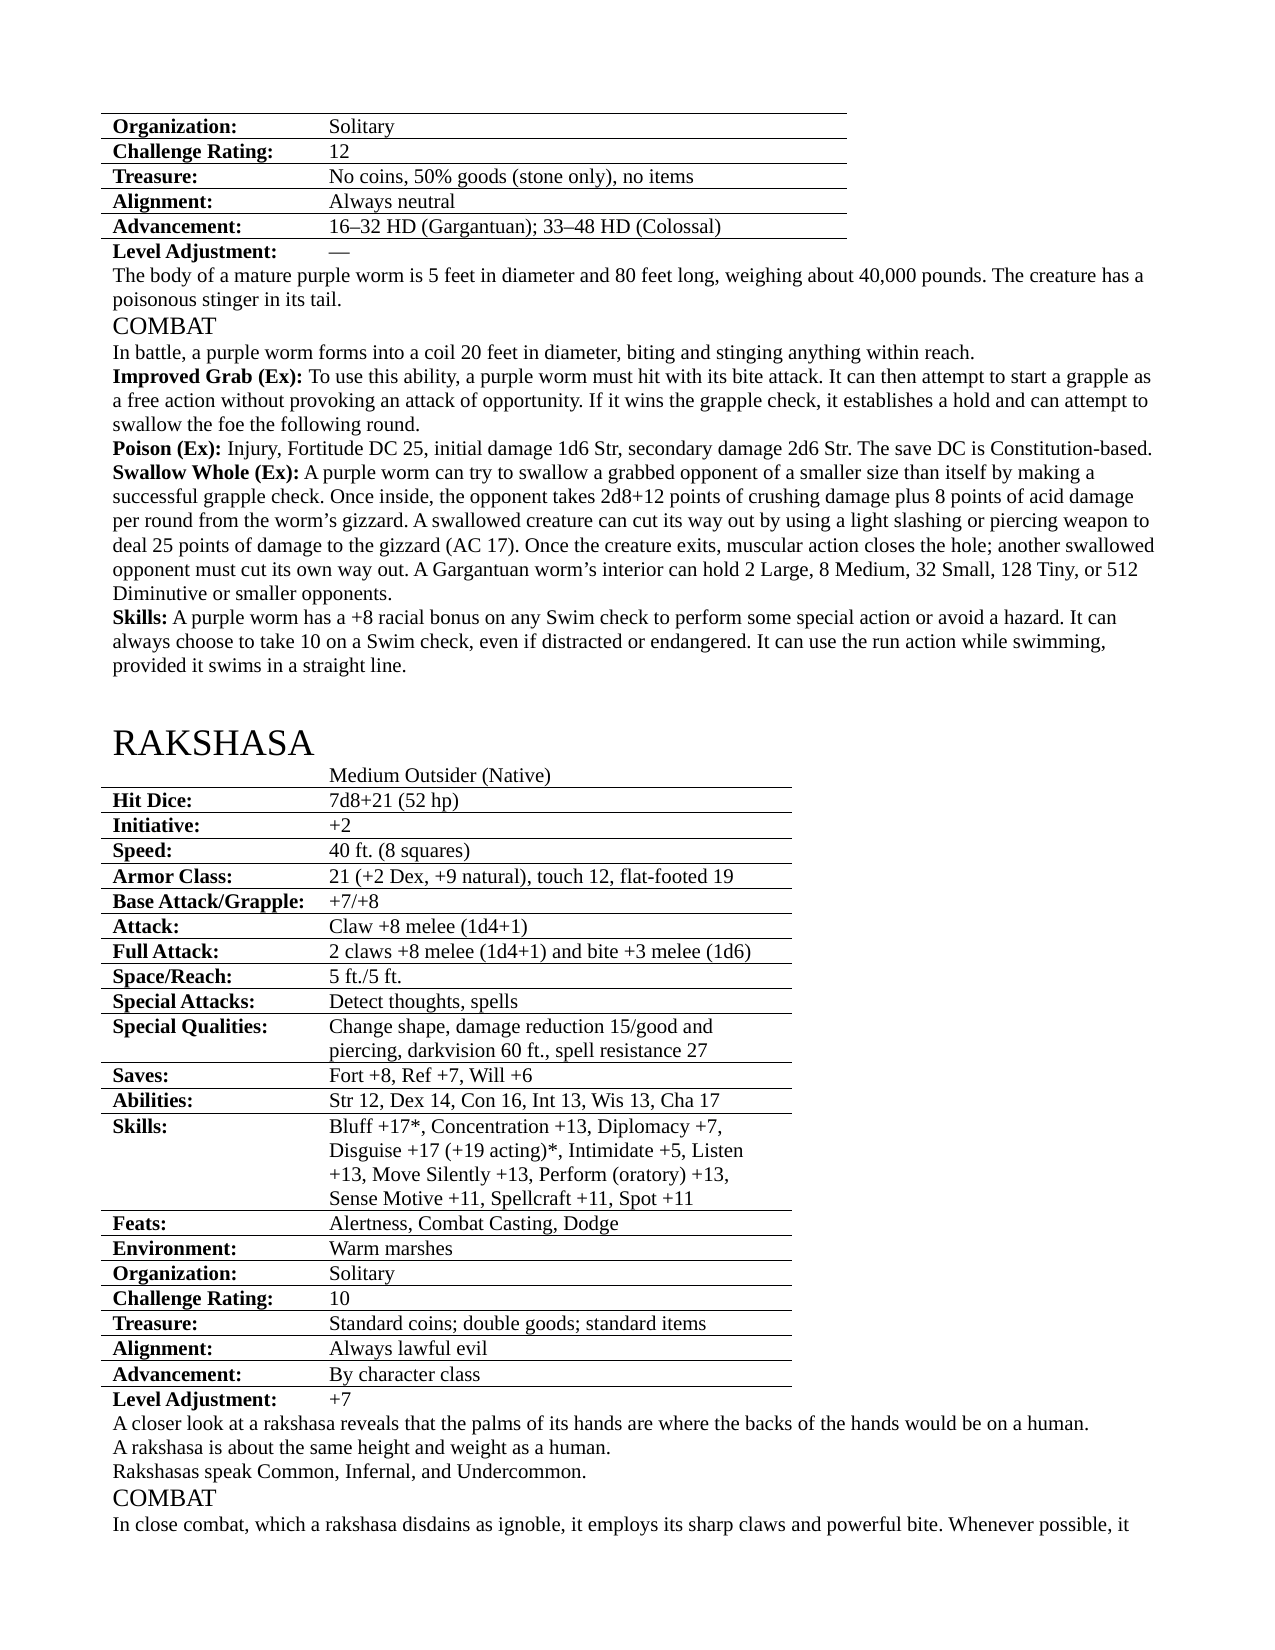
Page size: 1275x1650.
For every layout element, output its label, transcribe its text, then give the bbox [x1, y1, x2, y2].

table_cell Advancement: [101, 214, 317, 238]
table_cell Abilities: [101, 1089, 318, 1112]
table_cell +7 [318, 1387, 792, 1411]
text A closer look at a rakshasa reveals that the palms of its hands are where the backs of the hands would be on a human. [112, 1411, 1162, 1435]
table_cell Level Adjustment: [101, 239, 317, 263]
table_cell Solitary [318, 1261, 792, 1285]
table_cell Alignment: [101, 1336, 318, 1360]
table_cell Always neutral [318, 189, 847, 213]
table_cell Alertness, Combat Casting, Dodge [318, 1211, 792, 1235]
table_header Medium Outsider (Native) [318, 763, 792, 787]
text The body of a mature purple worm is 5 feet in diameter and 80 feet long, weighing about 40,000 pounds. The creature has a poisonous stinger in its tail. [112, 263, 1162, 311]
text Swallow Whole (Ex): A purple worm can try to swallow a grabbed opponent of a smaller size than itself by making a successful grapple check. Once inside, the opponent takes 2d8+12 points of crushing damage plus 8 points of acid damage per round from the worm’s gizzard. A swallowed creature can cut its way out by using a light slashing or piercing weapon to deal 25 points of damage to the gizzard (AC 17). Once the creature exits, muscular action closes the hole; another swallowed opponent must cut its own way out. A Gargantuan worm’s interior can hold 2 Large, 8 Medium, 32 Small, 128 Tiny, or 512 Diminutive or smaller opponents. [112, 460, 1162, 605]
text Poison (Ex): Injury, Fortitude DC 25, initial damage 1d6 Str, secondary damage 2d6 Str. The save DC is Constitution-based. [112, 436, 1162, 460]
table_cell Treasure: [101, 1311, 318, 1335]
table_cell +2 [318, 813, 792, 837]
text COMBAT [112, 311, 1162, 340]
table_cell 5 ft./5 ft. [318, 964, 792, 988]
table_cell Base Attack/Grapple: [101, 889, 318, 913]
text Skills: A purple worm has a +8 racial bonus on any Swim check to perform some special action or avoid a hazard. It can always choose to take 10 on a Swim check, even if distracted or endangered. It can use the run action while swimming, provided it swims in a straight line. [112, 605, 1162, 677]
table_cell 12 [318, 139, 847, 163]
text In battle, a purple worm forms into a coil 20 feet in diameter, biting and stinging anything within reach. [112, 340, 1162, 364]
table_cell 40 ft. (8 squares) [318, 839, 792, 862]
table_cell Challenge Rating: [101, 1286, 318, 1310]
table_cell Saves: [101, 1063, 318, 1087]
table_cell Environment: [101, 1236, 318, 1260]
table_cell 2 claws +8 melee (1d4+1) and bite +3 melee (1d6) [318, 939, 792, 963]
table_cell Organization: [101, 1261, 318, 1285]
table_cell No coins, 50% goods (stone only), no items [318, 164, 847, 188]
table_cell Str 12, Dex 14, Con 16, Int 13, Wis 13, Cha 17 [318, 1089, 792, 1112]
table_cell Feats: [101, 1211, 318, 1235]
table_cell Solitary [318, 114, 847, 138]
table_cell Bluff +17*, Concentration +13, Diplomacy +7, Disguise +17 (+19 acting)*, Intimidate +5, Listen +13, Move Silently +13, Perform (oratory) +13, Sense Motive +11, Spellcraft +11, Spot +11 [318, 1114, 792, 1210]
table_cell Standard coins; double goods; standard items [318, 1311, 792, 1335]
table_cell 7d8+21 (52 hp) [318, 788, 792, 812]
table_cell Warm marshes [318, 1236, 792, 1260]
text Rakshasas speak Common, Infernal, and Undercommon. [112, 1459, 1162, 1483]
table_cell Always lawful evil [318, 1336, 792, 1360]
table_cell Armor Class: [101, 864, 318, 888]
table_cell Full Attack: [101, 939, 318, 963]
text RAKSHASA [112, 720, 1162, 763]
table_cell Challenge Rating: [101, 139, 317, 163]
table_cell Change shape, damage reduction 15/good and piercing, darkvision 60 ft., spell resistance 27 [318, 1014, 792, 1062]
table_cell 21 (+2 Dex, +9 natural), touch 12, flat-footed 19 [318, 864, 792, 888]
text In close combat, which a rakshasa disdains as ignoble, it employs its sharp claws and powerful bite. Whenever possible, it [112, 1512, 1162, 1536]
table_header [101, 763, 318, 787]
table_cell Detect thoughts, spells [318, 989, 792, 1013]
table_cell Space/Reach: [101, 964, 318, 988]
table_cell By character class [318, 1361, 792, 1386]
table_cell Fort +8, Ref +7, Will +6 [318, 1063, 792, 1087]
table_cell — [318, 239, 847, 263]
table_cell Speed: [101, 839, 318, 862]
table_cell Claw +8 melee (1d4+1) [318, 914, 792, 938]
text A rakshasa is about the same height and weight as a human. [112, 1435, 1162, 1459]
table_cell 10 [318, 1286, 792, 1310]
table_cell Initiative: [101, 813, 318, 837]
table_cell Organization: [101, 114, 317, 138]
table_cell Alignment: [101, 189, 317, 213]
table_cell Level Adjustment: [101, 1387, 318, 1411]
table_cell Hit Dice: [101, 788, 318, 812]
text Improved Grab (Ex): To use this ability, a purple worm must hit with its bite attack. It can then attempt to start a grapple as a free action without provoking an attack of opportunity. If it wins the grapple check, it establishes a hold and can attempt to swallow the foe the following round. [112, 364, 1162, 436]
table_cell Advancement: [101, 1361, 318, 1386]
table_cell Skills: [101, 1114, 318, 1210]
text COMBAT [112, 1483, 1162, 1512]
table_cell Special Attacks: [101, 989, 318, 1013]
table_cell +7/+8 [318, 889, 792, 913]
table_cell Special Qualities: [101, 1014, 318, 1062]
table_cell Attack: [101, 914, 318, 938]
table_cell Treasure: [101, 164, 317, 188]
table_cell 16–32 HD (Gargantuan); 33–48 HD (Colossal) [318, 214, 847, 238]
